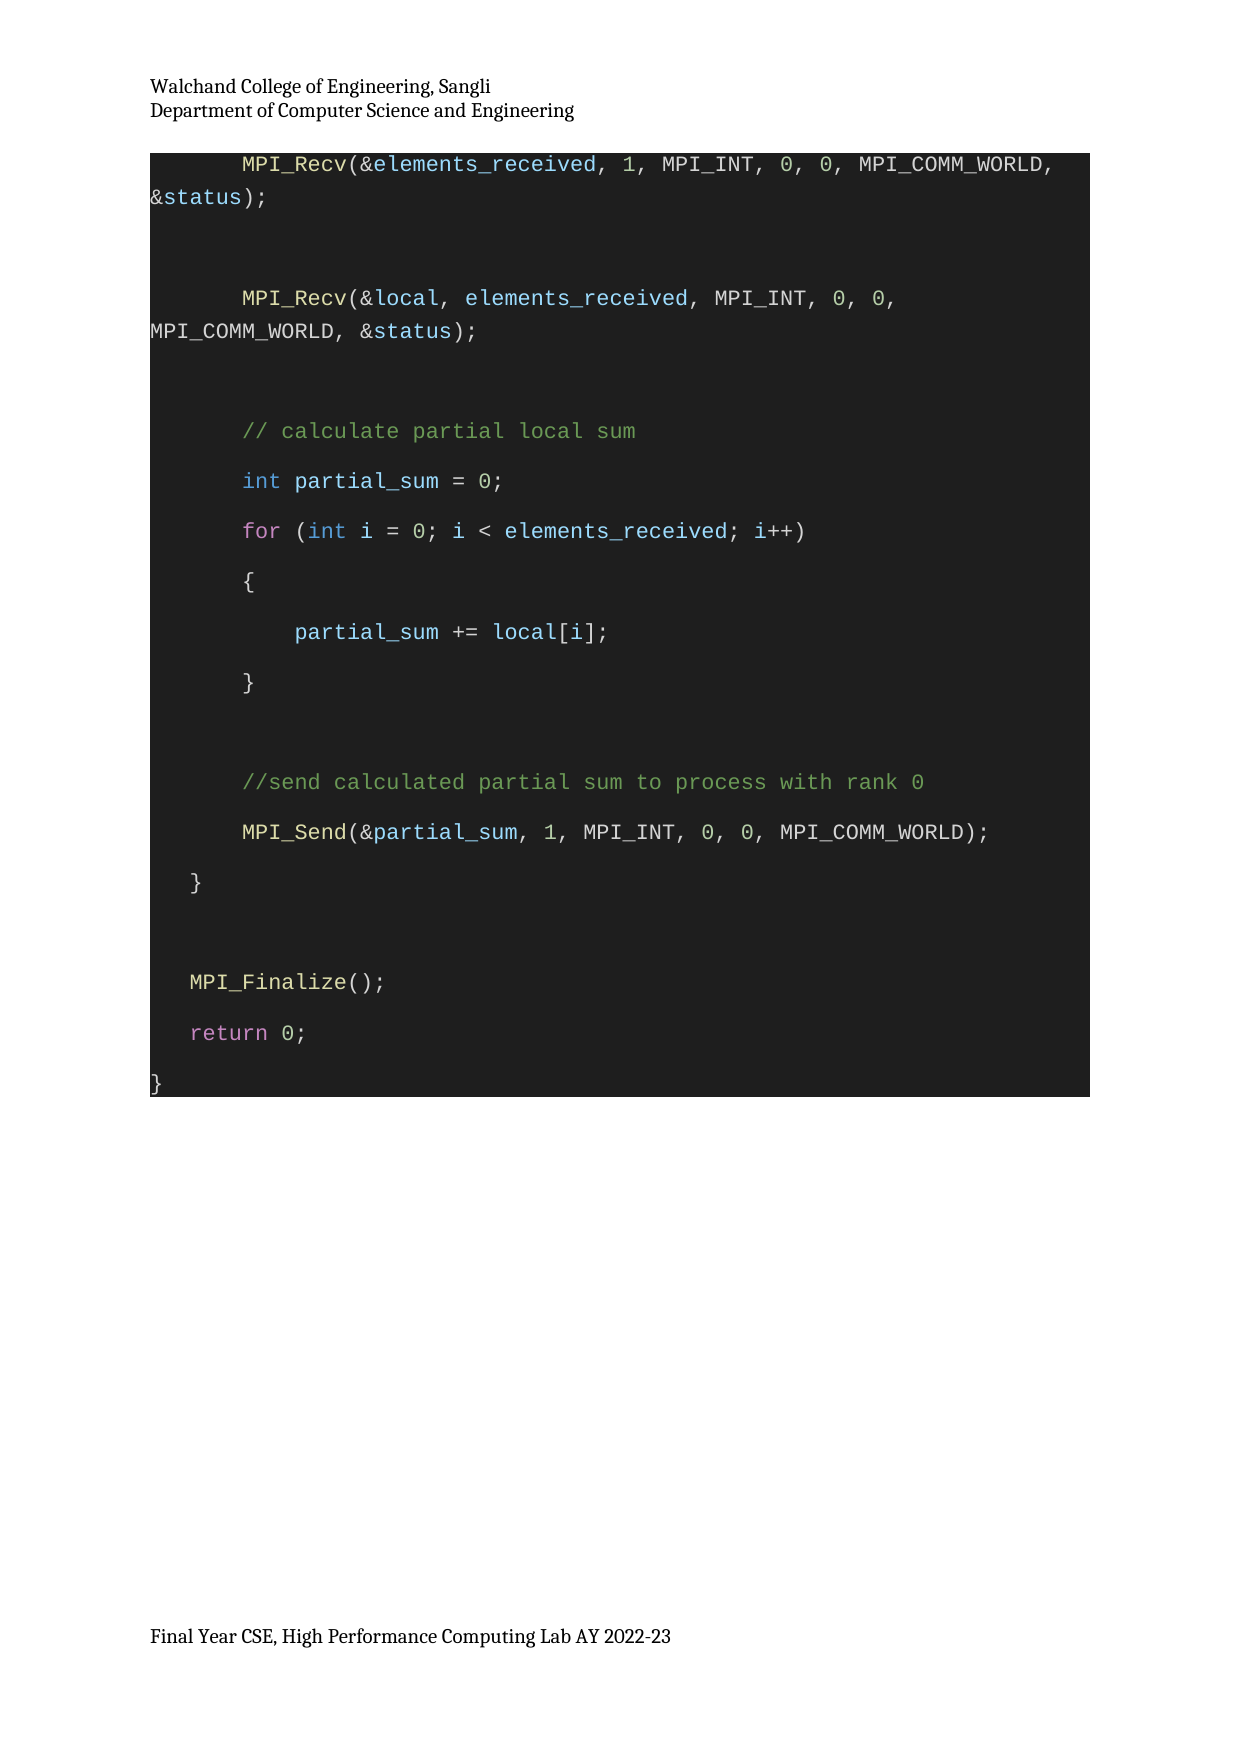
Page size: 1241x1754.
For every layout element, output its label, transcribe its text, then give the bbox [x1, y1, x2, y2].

text int partial_sum = 0; [150, 471, 1090, 495]
text { [150, 571, 1090, 596]
text } [150, 671, 1090, 696]
text } [150, 1072, 1090, 1097]
text MPI_Send(&partial_sum, 1, MPI_INT, 0, 0, MPI_COMM_WORLD); [150, 821, 1090, 846]
text MPI_Finalize(); [150, 972, 1090, 996]
text //send calculated partial sum to process with rank 0 [150, 771, 1090, 796]
text partial_sum += local[i]; [150, 621, 1090, 646]
text } [150, 871, 1090, 896]
text MPI_Recv(&local, elements_received, MPI_INT, 0, 0, MPI_COMM_WORLD, &status); [150, 287, 1090, 345]
text MPI_Recv(&elements_received, 1, MPI_INT, 0, 0, MPI_COMM_WORLD, &status); [150, 153, 1090, 211]
text return 0; [150, 1022, 1090, 1046]
text for (int i = 0; i < elements_received; i++) [150, 521, 1090, 545]
text // calculate partial local sum [150, 420, 1090, 445]
